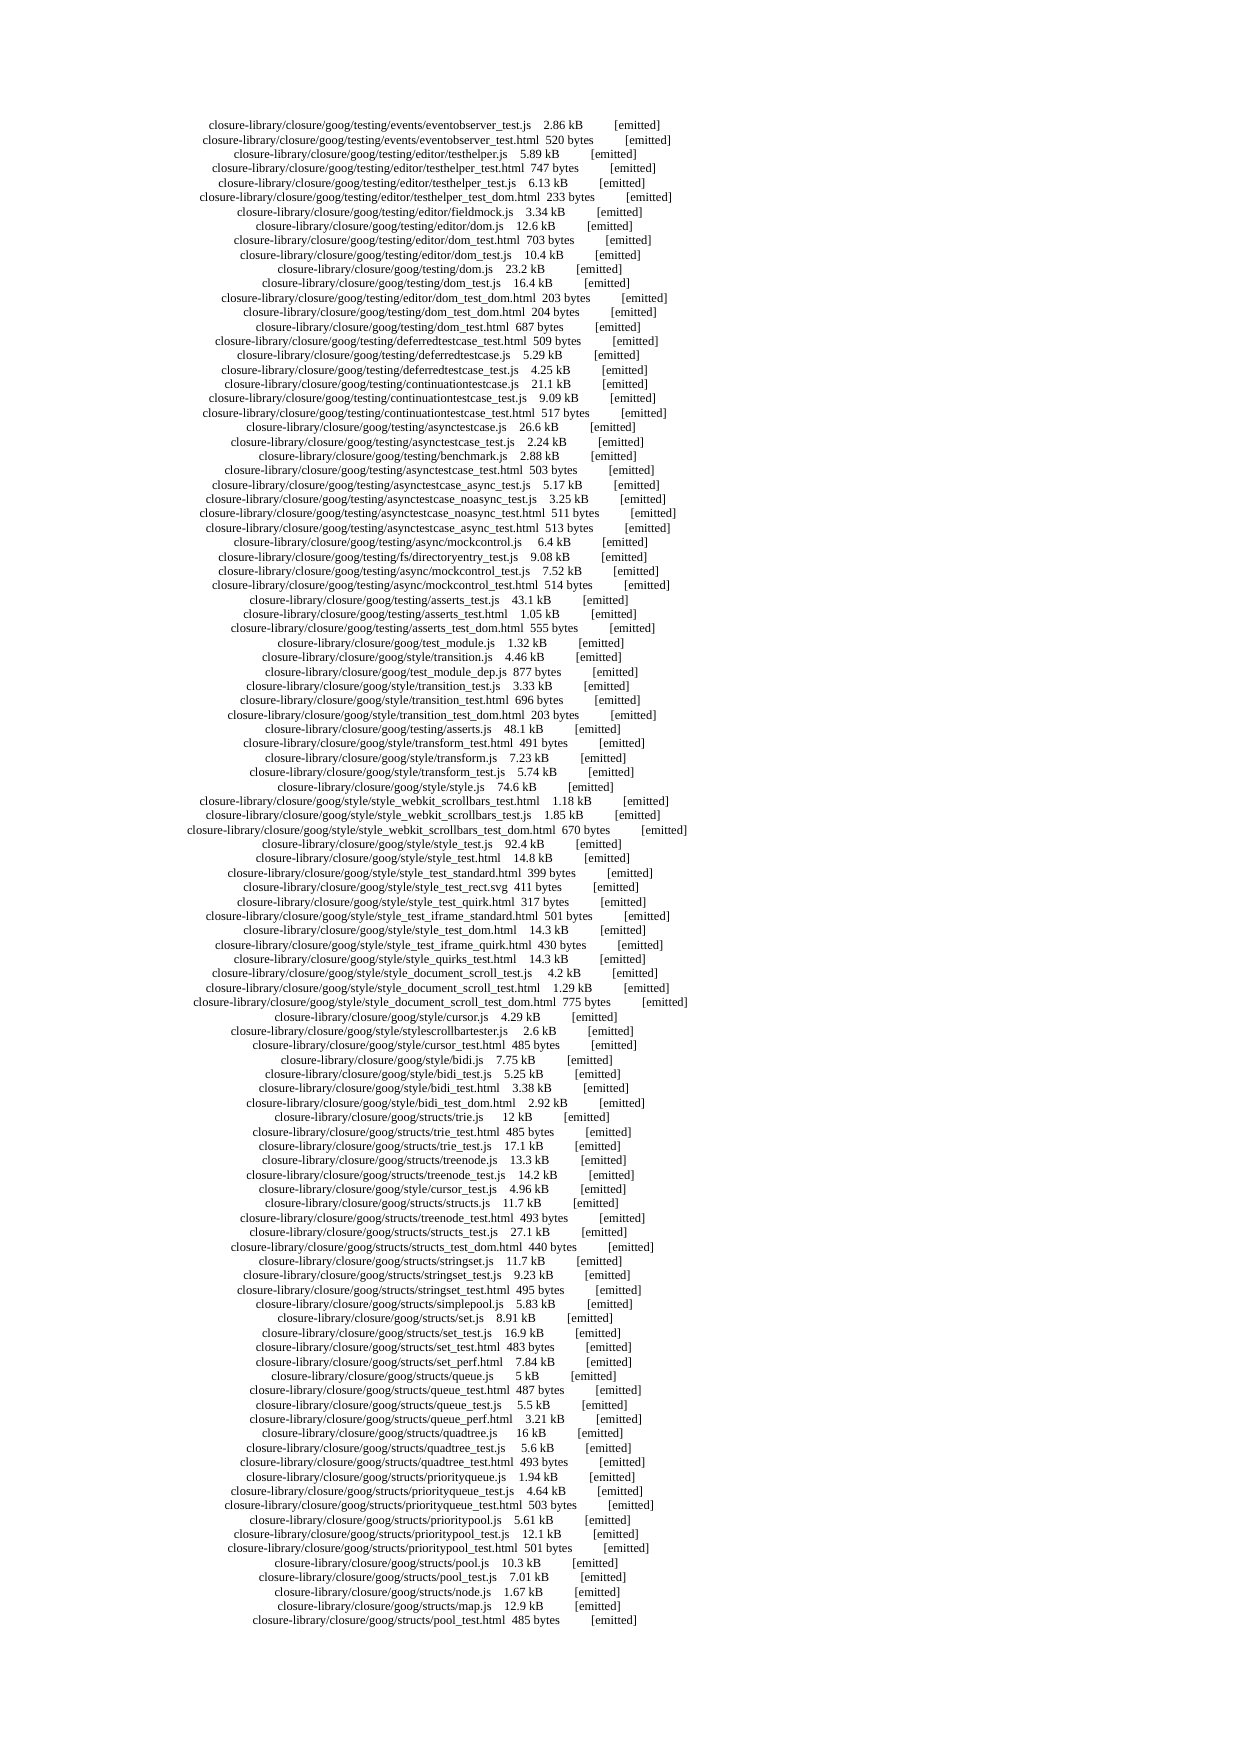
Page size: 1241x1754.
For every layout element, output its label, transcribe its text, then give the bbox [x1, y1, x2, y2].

text closure-library/closure/goog/structs/pool_test.js 7.01 kB [emitted] [118, 1570, 1122, 1584]
text closure-library/closure/goog/testing/asynctestcase.js 26.6 kB [emitted] [118, 420, 1122, 434]
text closure-library/closure/goog/structs/set_perf.html 7.84 kB [emitted] [118, 1354, 1122, 1369]
text closure-library/closure/goog/structs/set_test.html 483 bytes [emitted] [118, 1340, 1122, 1354]
text closure-library/closure/goog/structs/queue_test.html 487 bytes [emitted] [118, 1383, 1122, 1397]
text closure-library/closure/goog/structs/map.js 12.9 kB [emitted] [118, 1599, 1122, 1613]
text closure-library/closure/goog/style/style_document_scroll_test.js 4.2 kB [emitted] [118, 966, 1122, 981]
text closure-library/closure/goog/style/transform_test.js 5.74 kB [emitted] [118, 765, 1122, 779]
text closure-library/closure/goog/structs/quadtree_test.js 5.6 kB [emitted] [118, 1441, 1122, 1455]
text closure-library/closure/goog/structs/prioritypool_test.html 501 bytes [emitted] [118, 1541, 1122, 1556]
text closure-library/closure/goog/style/style_test_dom.html 14.3 kB [emitted] [118, 923, 1122, 937]
text closure-library/closure/goog/style/cursor_test.html 485 bytes [emitted] [118, 1038, 1122, 1052]
text closure-library/closure/goog/testing/continuationtestcase.js 21.1 kB [emitted] [118, 377, 1122, 391]
text closure-library/closure/goog/testing/editor/testhelper_test.html 747 bytes [emitted] [118, 161, 1122, 176]
text closure-library/closure/goog/style/style_test_iframe_standard.html 501 bytes [emitted] [118, 909, 1122, 923]
text closure-library/closure/goog/testing/fs/directoryentry_test.js 9.08 kB [emitted] [118, 549, 1122, 564]
text closure-library/closure/goog/testing/editor/dom.js 12.6 kB [emitted] [118, 219, 1122, 233]
text closure-library/closure/goog/style/transition_test.html 696 bytes [emitted] [118, 693, 1122, 707]
text closure-library/closure/goog/structs/quadtree_test.html 493 bytes [emitted] [118, 1455, 1122, 1469]
text closure-library/closure/goog/style/style_document_scroll_test_dom.html 775 bytes [emitted] [118, 995, 1122, 1009]
text closure-library/closure/goog/structs/queue.js 5 kB [emitted] [118, 1369, 1122, 1383]
text closure-library/closure/goog/structs/queue_test.js 5.5 kB [emitted] [118, 1397, 1122, 1412]
text closure-library/closure/goog/testing/editor/dom_test.js 10.4 kB [emitted] [118, 247, 1122, 262]
text closure-library/closure/goog/structs/trie_test.js 17.1 kB [emitted] [118, 1139, 1122, 1153]
text closure-library/closure/goog/testing/asynctestcase_async_test.html 513 bytes [emitted] [118, 521, 1122, 535]
text closure-library/closure/goog/testing/dom.js 23.2 kB [emitted] [118, 262, 1122, 276]
text closure-library/closure/goog/style/bidi_test_dom.html 2.92 kB [emitted] [118, 1096, 1122, 1110]
text closure-library/closure/goog/structs/priorityqueue.js 1.94 kB [emitted] [118, 1469, 1122, 1484]
text closure-library/closure/goog/testing/events/eventobserver_test.js 2.86 kB [emitted] [118, 118, 1122, 132]
text closure-library/closure/goog/testing/asserts_test.js 43.1 kB [emitted] [118, 592, 1122, 607]
text closure-library/closure/goog/testing/asynctestcase_async_test.js 5.17 kB [emitted] [118, 477, 1122, 492]
text closure-library/closure/goog/style/transition_test_dom.html 203 bytes [emitted] [118, 707, 1122, 722]
text closure-library/closure/goog/structs/simplepool.js 5.83 kB [emitted] [118, 1297, 1122, 1311]
text closure-library/closure/goog/structs/node.js 1.67 kB [emitted] [118, 1584, 1122, 1599]
text closure-library/closure/goog/structs/set.js 8.91 kB [emitted] [118, 1311, 1122, 1326]
text closure-library/closure/goog/testing/editor/testhelper_test_dom.html 233 bytes [emitted] [118, 190, 1122, 204]
text closure-library/closure/goog/style/style_test_iframe_quirk.html 430 bytes [emitted] [118, 937, 1122, 952]
text closure-library/closure/goog/structs/stringset_test.html 495 bytes [emitted] [118, 1282, 1122, 1297]
text closure-library/closure/goog/structs/structs.js 11.7 kB [emitted] [118, 1196, 1122, 1211]
text closure-library/closure/goog/structs/stringset_test.js 9.23 kB [emitted] [118, 1268, 1122, 1282]
text closure-library/closure/goog/structs/pool_test.html 485 bytes [emitted] [118, 1613, 1122, 1627]
text closure-library/closure/goog/testing/continuationtestcase_test.html 517 bytes [emitted] [118, 406, 1122, 420]
text closure-library/closure/goog/style/style_webkit_scrollbars_test_dom.html 670 bytes [emitted] [118, 822, 1122, 837]
text closure-library/closure/goog/testing/async/mockcontrol_test.html 514 bytes [emitted] [118, 578, 1122, 592]
text closure-library/closure/goog/structs/priorityqueue_test.js 4.64 kB [emitted] [118, 1484, 1122, 1498]
text closure-library/closure/goog/style/bidi_test.html 3.38 kB [emitted] [118, 1081, 1122, 1096]
text closure-library/closure/goog/testing/deferredtestcase_test.html 509 bytes [emitted] [118, 334, 1122, 348]
text closure-library/closure/goog/structs/treenode.js 13.3 kB [emitted] [118, 1153, 1122, 1167]
text closure-library/closure/goog/testing/dom_test.html 687 bytes [emitted] [118, 319, 1122, 334]
text closure-library/closure/goog/style/style_webkit_scrollbars_test.html 1.18 kB [emitted] [118, 794, 1122, 808]
text closure-library/closure/goog/testing/benchmark.js 2.88 kB [emitted] [118, 449, 1122, 463]
text closure-library/closure/goog/testing/asynctestcase_test.js 2.24 kB [emitted] [118, 434, 1122, 449]
text closure-library/closure/goog/structs/treenode_test.html 493 bytes [emitted] [118, 1211, 1122, 1225]
text closure-library/closure/goog/testing/events/eventobserver_test.html 520 bytes [emitted] [118, 132, 1122, 147]
text closure-library/closure/goog/structs/priorityqueue_test.html 503 bytes [emitted] [118, 1498, 1122, 1512]
text closure-library/closure/goog/structs/trie_test.html 485 bytes [emitted] [118, 1124, 1122, 1139]
text closure-library/closure/goog/style/cursor.js 4.29 kB [emitted] [118, 1009, 1122, 1024]
text closure-library/closure/goog/style/style_quirks_test.html 14.3 kB [emitted] [118, 952, 1122, 966]
text closure-library/closure/goog/testing/continuationtestcase_test.js 9.09 kB [emitted] [118, 391, 1122, 406]
text closure-library/closure/goog/testing/dom_test_dom.html 204 bytes [emitted] [118, 305, 1122, 319]
text closure-library/closure/goog/style/bidi_test.js 5.25 kB [emitted] [118, 1067, 1122, 1081]
text closure-library/closure/goog/style/transform.js 7.23 kB [emitted] [118, 751, 1122, 765]
text closure-library/closure/goog/testing/deferredtestcase_test.js 4.25 kB [emitted] [118, 362, 1122, 377]
text closure-library/closure/goog/structs/quadtree.js 16 kB [emitted] [118, 1426, 1122, 1441]
text closure-library/closure/goog/testing/asserts_test_dom.html 555 bytes [emitted] [118, 621, 1122, 636]
text closure-library/closure/goog/testing/editor/fieldmock.js 3.34 kB [emitted] [118, 204, 1122, 219]
text closure-library/closure/goog/testing/editor/dom_test.html 703 bytes [emitted] [118, 233, 1122, 247]
text closure-library/closure/goog/testing/async/mockcontrol_test.js 7.52 kB [emitted] [118, 564, 1122, 578]
text closure-library/closure/goog/testing/async/mockcontrol.js 6.4 kB [emitted] [118, 535, 1122, 549]
text closure-library/closure/goog/structs/prioritypool.js 5.61 kB [emitted] [118, 1512, 1122, 1527]
text closure-library/closure/goog/style/cursor_test.js 4.96 kB [emitted] [118, 1182, 1122, 1196]
text closure-library/closure/goog/testing/asynctestcase_noasync_test.html 511 bytes [emitted] [118, 506, 1122, 521]
text closure-library/closure/goog/style/style_test.html 14.8 kB [emitted] [118, 851, 1122, 866]
text closure-library/closure/goog/structs/structs_test_dom.html 440 bytes [emitted] [118, 1239, 1122, 1254]
text closure-library/closure/goog/style/style_test_standard.html 399 bytes [emitted] [118, 866, 1122, 880]
text closure-library/closure/goog/testing/editor/dom_test_dom.html 203 bytes [emitted] [118, 291, 1122, 305]
text closure-library/closure/goog/test_module.js 1.32 kB [emitted] [118, 636, 1122, 650]
text closure-library/closure/goog/structs/trie.js 12 kB [emitted] [118, 1110, 1122, 1124]
text closure-library/closure/goog/style/stylescrollbartester.js 2.6 kB [emitted] [118, 1024, 1122, 1038]
text closure-library/closure/goog/testing/asserts_test.html 1.05 kB [emitted] [118, 607, 1122, 621]
text closure-library/closure/goog/structs/prioritypool_test.js 12.1 kB [emitted] [118, 1527, 1122, 1541]
text closure-library/closure/goog/style/bidi.js 7.75 kB [emitted] [118, 1052, 1122, 1067]
text closure-library/closure/goog/testing/asserts.js 48.1 kB [emitted] [118, 722, 1122, 736]
text closure-library/closure/goog/test_module_dep.js 877 bytes [emitted] [118, 664, 1122, 679]
text closure-library/closure/goog/testing/asynctestcase_test.html 503 bytes [emitted] [118, 463, 1122, 477]
text closure-library/closure/goog/style/style_test.js 92.4 kB [emitted] [118, 837, 1122, 851]
text closure-library/closure/goog/testing/editor/testhelper_test.js 6.13 kB [emitted] [118, 176, 1122, 190]
text closure-library/closure/goog/testing/asynctestcase_noasync_test.js 3.25 kB [emitted] [118, 492, 1122, 506]
text closure-library/closure/goog/testing/deferredtestcase.js 5.29 kB [emitted] [118, 348, 1122, 362]
text closure-library/closure/goog/testing/editor/testhelper.js 5.89 kB [emitted] [118, 147, 1122, 161]
text closure-library/closure/goog/style/style_document_scroll_test.html 1.29 kB [emitted] [118, 981, 1122, 995]
text closure-library/closure/goog/structs/treenode_test.js 14.2 kB [emitted] [118, 1167, 1122, 1182]
text closure-library/closure/goog/structs/queue_perf.html 3.21 kB [emitted] [118, 1412, 1122, 1426]
text closure-library/closure/goog/structs/set_test.js 16.9 kB [emitted] [118, 1326, 1122, 1340]
text closure-library/closure/goog/structs/structs_test.js 27.1 kB [emitted] [118, 1225, 1122, 1239]
text closure-library/closure/goog/style/style.js 74.6 kB [emitted] [118, 779, 1122, 794]
text closure-library/closure/goog/structs/pool.js 10.3 kB [emitted] [118, 1556, 1122, 1570]
text closure-library/closure/goog/style/transition_test.js 3.33 kB [emitted] [118, 679, 1122, 693]
text closure-library/closure/goog/structs/stringset.js 11.7 kB [emitted] [118, 1254, 1122, 1268]
text closure-library/closure/goog/testing/dom_test.js 16.4 kB [emitted] [118, 276, 1122, 291]
text closure-library/closure/goog/style/transform_test.html 491 bytes [emitted] [118, 736, 1122, 751]
text closure-library/closure/goog/style/style_test_quirk.html 317 bytes [emitted] [118, 894, 1122, 909]
text closure-library/closure/goog/style/style_test_rect.svg 411 bytes [emitted] [118, 880, 1122, 894]
text closure-library/closure/goog/style/transition.js 4.46 kB [emitted] [118, 650, 1122, 664]
text closure-library/closure/goog/style/style_webkit_scrollbars_test.js 1.85 kB [emitted] [118, 808, 1122, 822]
